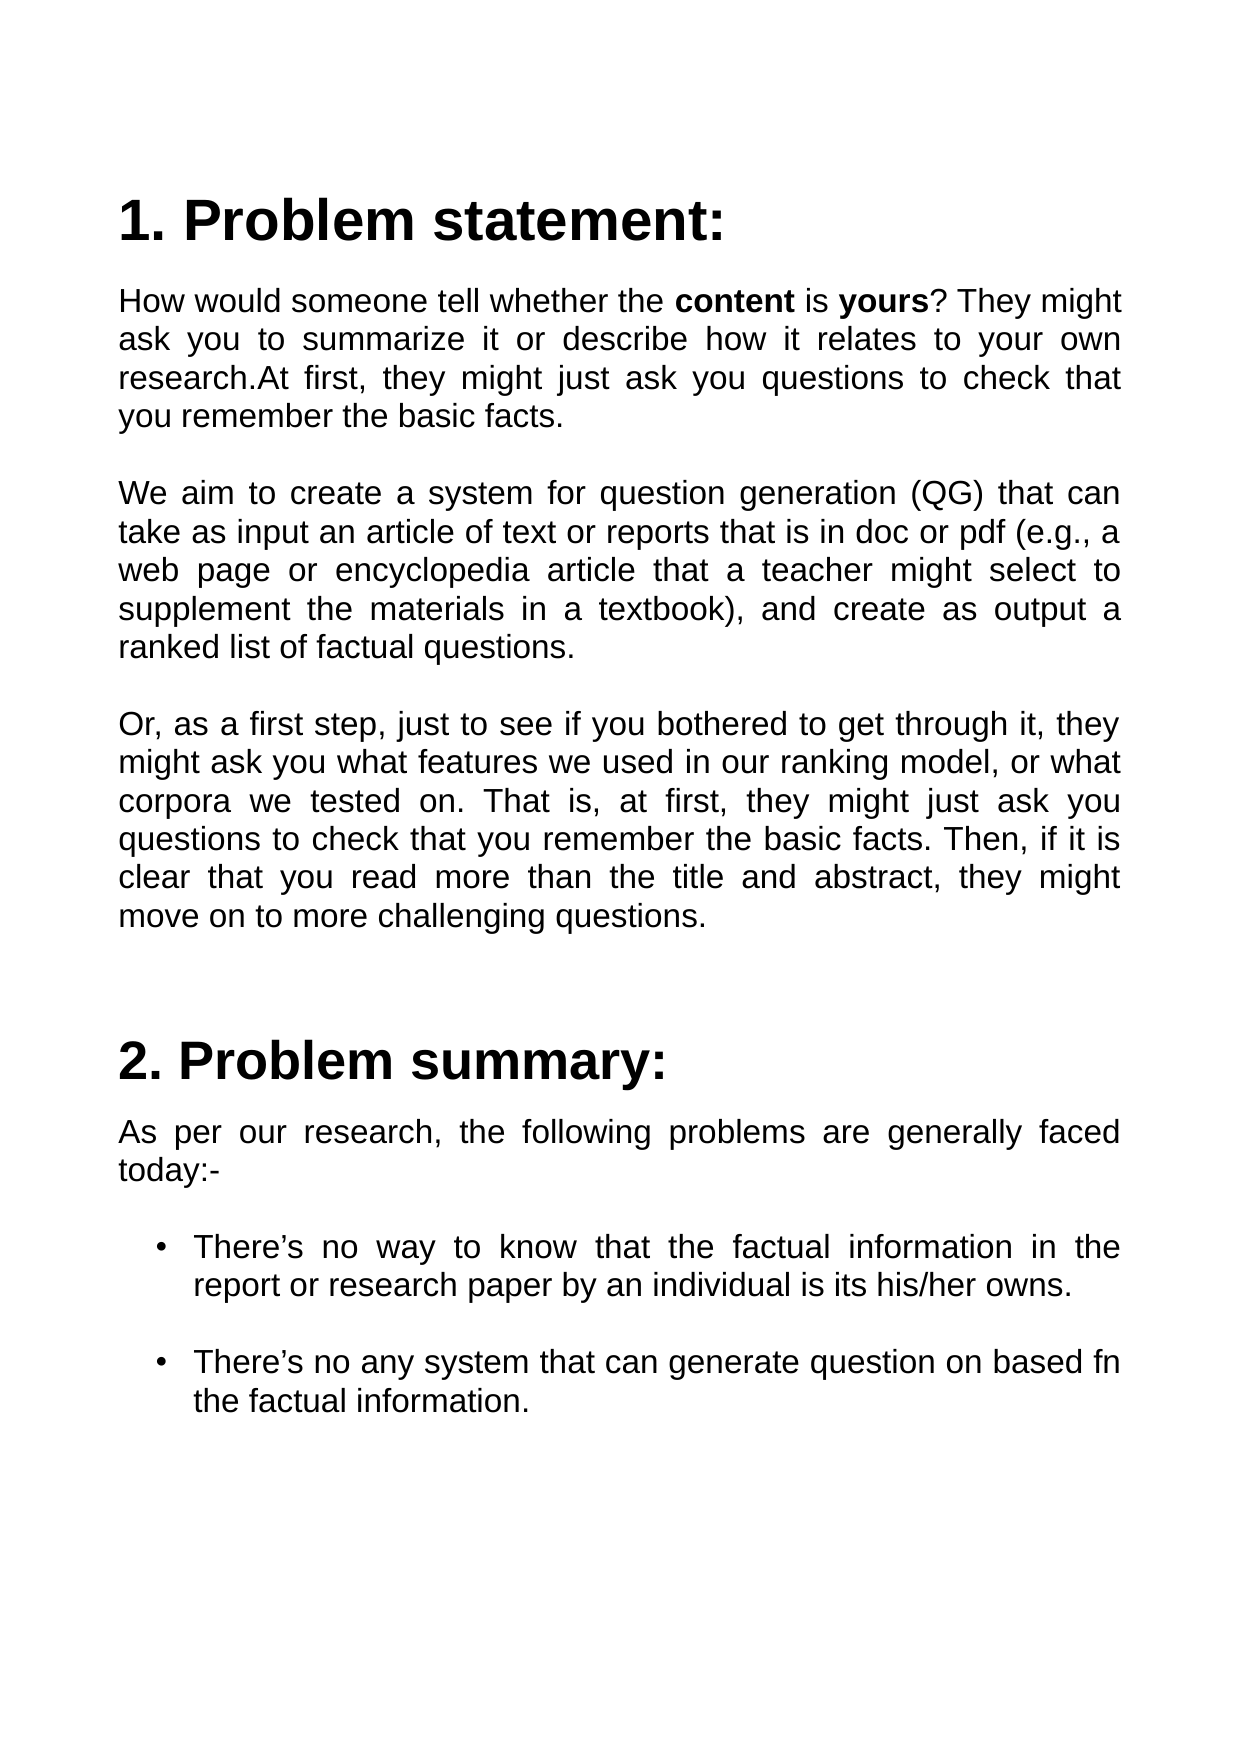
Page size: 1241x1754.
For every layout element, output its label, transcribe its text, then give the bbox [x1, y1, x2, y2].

text 2. Problem summary: [118, 1028, 1122, 1091]
list There’s no any system that can generate question on based fn the factual information. [156, 1342, 1122, 1419]
text We aim to create a system for question generation (QG) that can take as input an article of text or reports that is in doc or pdf (e.g., a web page or encyclopedia article that a teacher might select to supplement the materials in a textbook), and create as output a ranked list of factual questions. [118, 473, 1122, 665]
text Or, as a first step, just to see if you bothered to get through it, they might ask you what features we used in our ranking model, or what corpora we tested on. That is, at first, they might just ask you questions to check that you remember the basic facts. Then, if it is clear that you read more than the title and abstract, they might move on to more challenging questions. [118, 704, 1122, 934]
list There’s no way to know that the factual information in the report or research paper by an individual is its his/her owns. [156, 1227, 1122, 1304]
text 1. Problem statement: [118, 185, 1122, 252]
text How would someone tell whether the content is yours? They might ask you to summarize it or describe how it relates to your own research.At first, they might just ask you questions to check that you remember the basic facts. [118, 281, 1122, 435]
text As per our research, the following problems are generally faced today:- [118, 1112, 1122, 1188]
